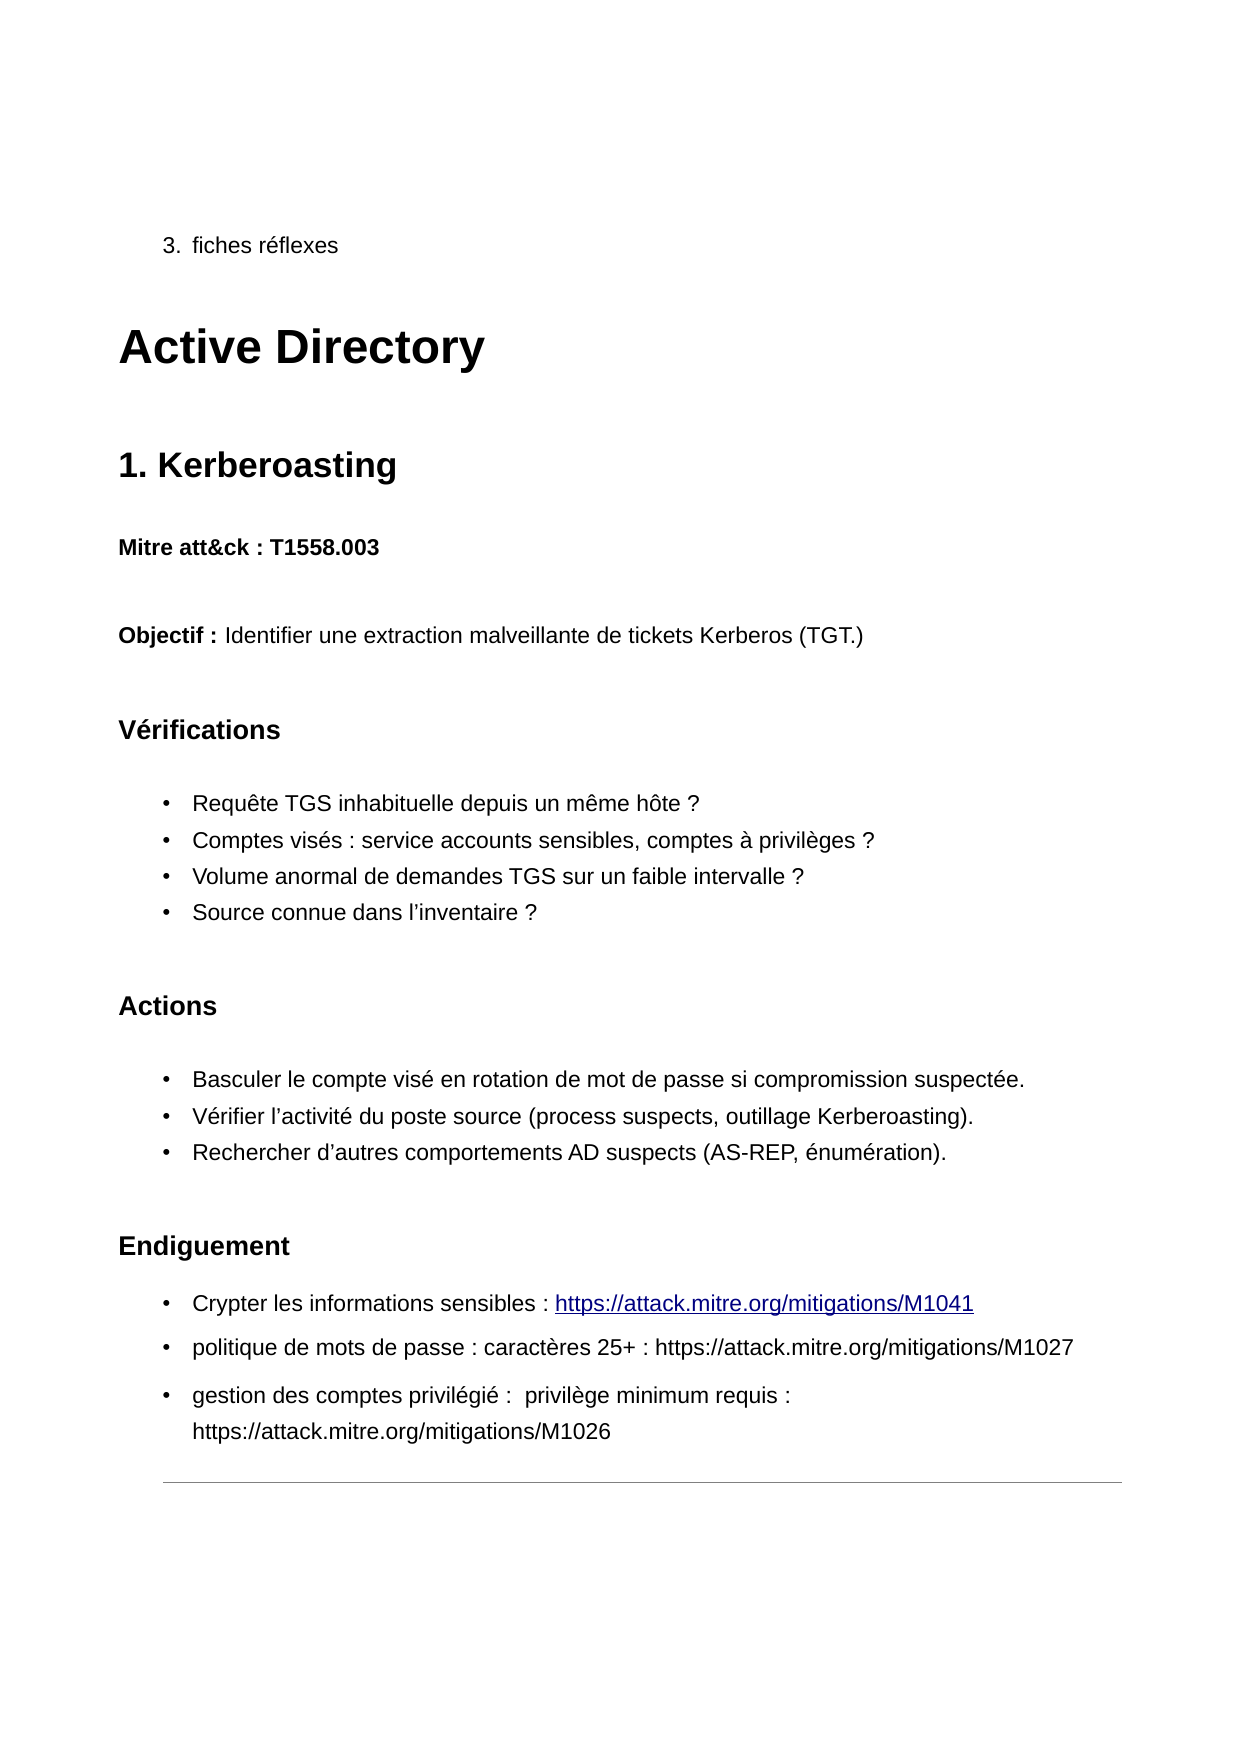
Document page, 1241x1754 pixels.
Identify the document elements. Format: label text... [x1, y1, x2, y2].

text Mitre att&ck : T1558.003 [118, 534, 1122, 560]
list Volume anormal de demandes TGS sur un faible intervalle ? [162, 863, 1122, 889]
list Vérifier l’activité du poste source (process suspects, outillage Kerberoasting). [162, 1103, 1122, 1129]
subtitle Actions [118, 990, 1122, 1021]
subtitle Vérifications [118, 714, 1122, 745]
subtitle Endiguement [118, 1229, 1122, 1261]
subtitle Active Directory [118, 318, 1122, 373]
list Basculer le compte visé en rotation de mot de passe si compromission suspectée. [162, 1066, 1122, 1093]
list gestion des comptes privilégié : privilège minimum requis : https://attack.mitre.org/mitigations/M1026 [162, 1382, 1122, 1444]
list Requête TGS inhabituelle depuis un même hôte ? [162, 790, 1122, 817]
subtitle 1. Kerberoasting [118, 444, 1122, 485]
list Comptes visés : service accounts sensibles, comptes à privilèges ? [162, 827, 1122, 853]
text Objectif : Identifier une extraction malveillante de tickets Kerberos (TGT.) [118, 620, 1122, 649]
list Rechercher d’autres comportements AD suspects (AS-REP, énumération). [162, 1139, 1122, 1165]
list Crypter les informations sensibles : https://attack.mitre.org/mitigations/M1041 [162, 1288, 1122, 1318]
list politique de mots de passe : caractères 25+ : https://attack.mitre.org/mitigations/M1027 [162, 1332, 1122, 1361]
list fiches réflexes [162, 232, 1122, 258]
list Source connue dans l’inventaire ? [162, 899, 1122, 926]
